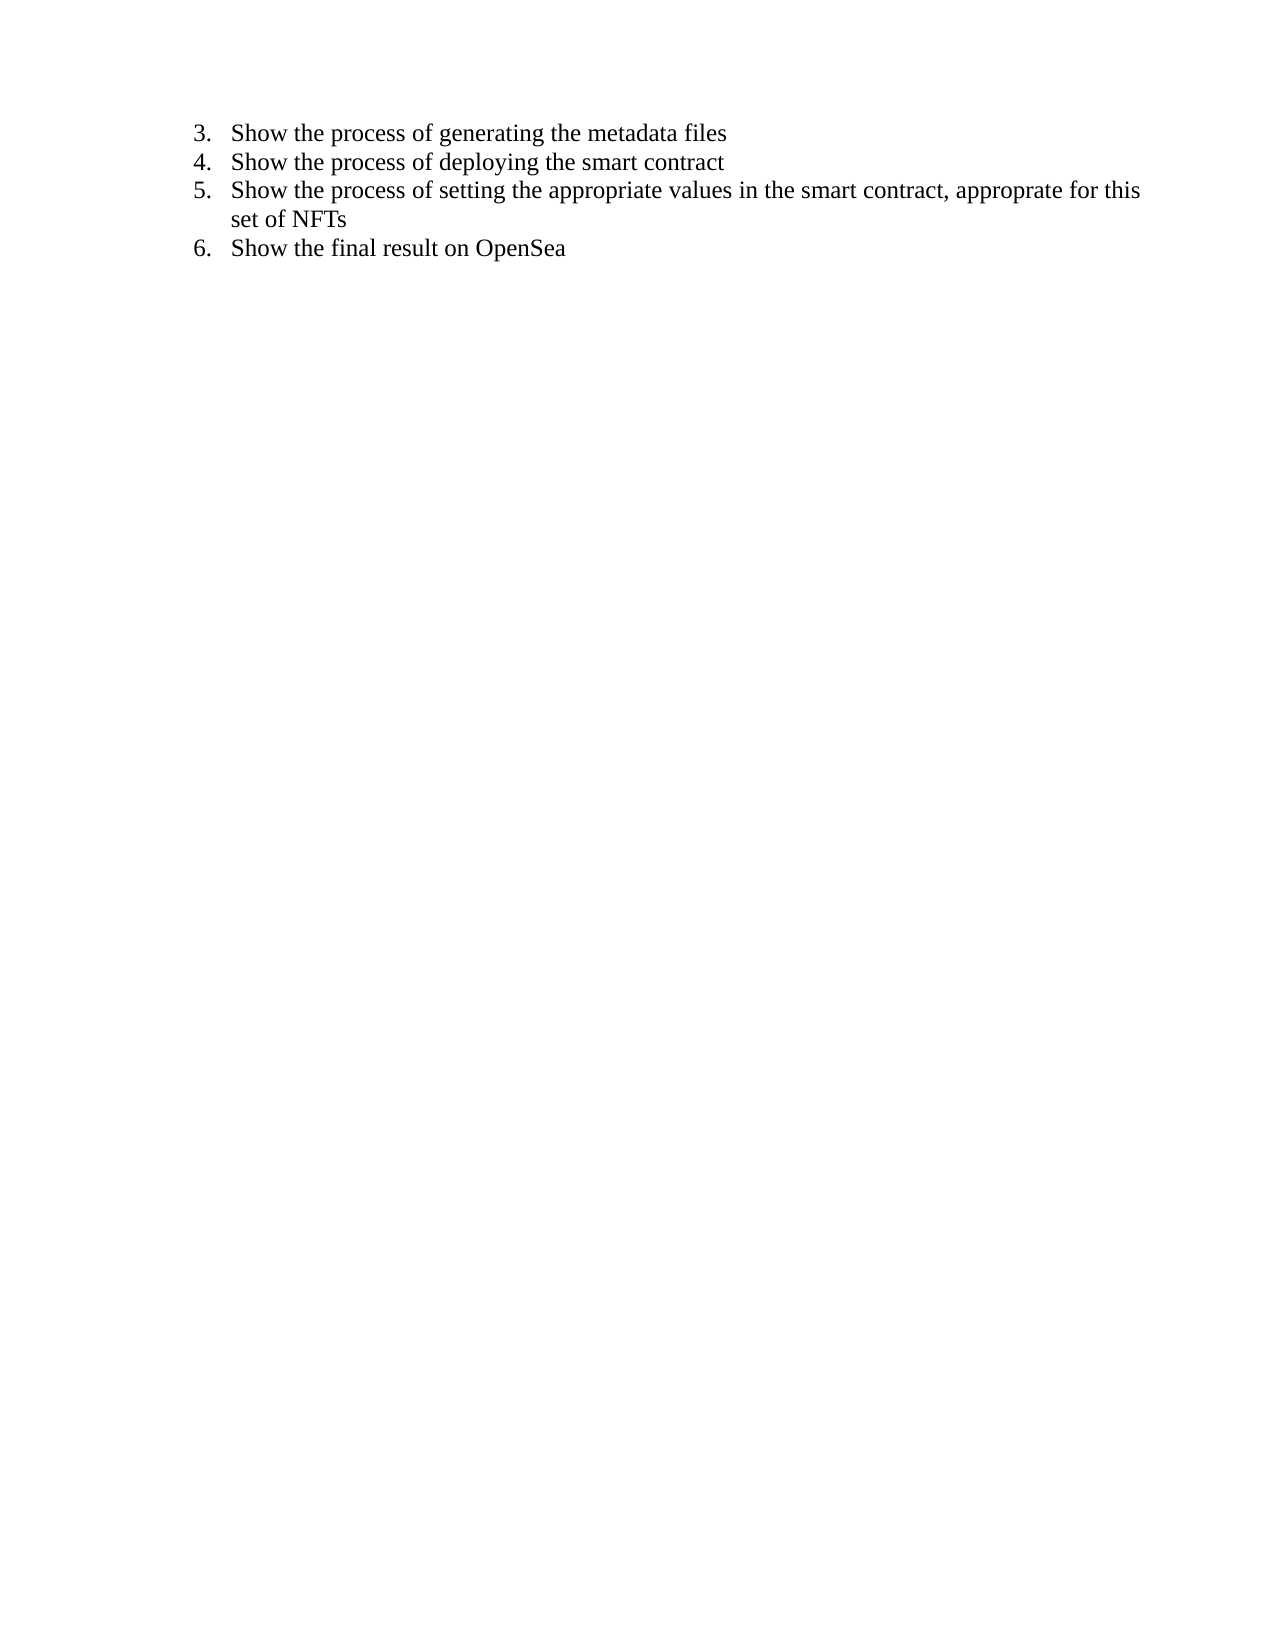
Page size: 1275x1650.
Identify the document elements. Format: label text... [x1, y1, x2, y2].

list Show the process of setting the appropriate values in the smart contract, approprate for this set of NFTs [193, 176, 1157, 233]
list Show the process of deploying the smart contract [193, 147, 1157, 176]
list Show the process of generating the metadata files [193, 118, 1157, 147]
list Show the final result on OpenSea [193, 233, 1157, 262]
